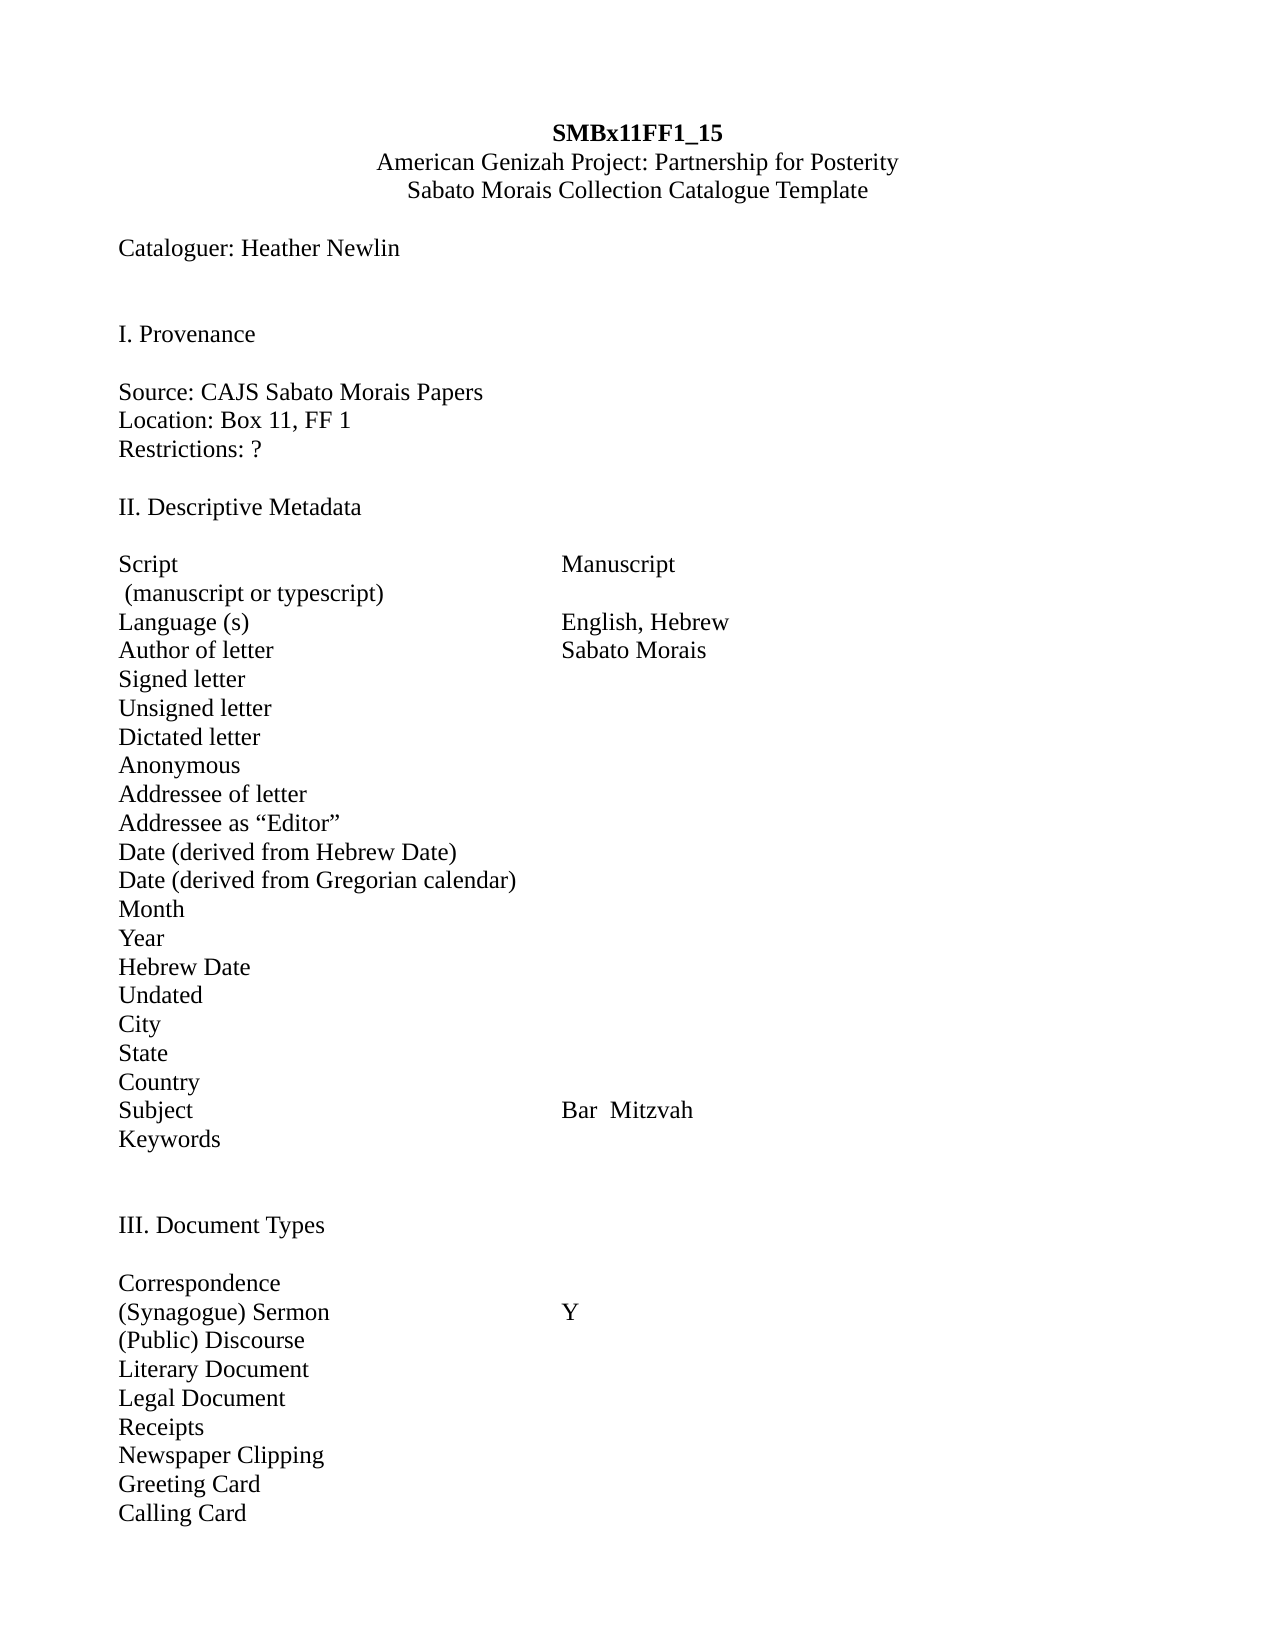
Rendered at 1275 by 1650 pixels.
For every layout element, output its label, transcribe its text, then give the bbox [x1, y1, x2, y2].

text Greeting Card [118, 1469, 1157, 1498]
text II. Descriptive Metadata [118, 492, 1157, 521]
text (Public) Discourse [118, 1326, 1157, 1354]
text Script Manuscript [118, 549, 1157, 578]
text Addressee of letter [118, 779, 1157, 808]
text Date (derived from Hebrew Date) [118, 837, 1157, 866]
text Language (s) English, Hebrew [118, 607, 1157, 636]
text Subject Bar Mitzvah [118, 1096, 1157, 1124]
text Unsigned letter [118, 693, 1157, 722]
text Restrictions: ? [118, 434, 1157, 463]
text Dictated letter [118, 722, 1157, 751]
text Newspaper Clipping [118, 1441, 1157, 1469]
text Receipts [118, 1412, 1157, 1441]
text Keywords [118, 1124, 1157, 1153]
text Hebrew Date [118, 952, 1157, 981]
text Correspondence [118, 1268, 1157, 1297]
text City [118, 1009, 1157, 1038]
text Country [118, 1067, 1157, 1096]
text Date (derived from Gregorian calendar) [118, 866, 1157, 894]
text Sabato Morais Collection Catalogue Template [118, 176, 1157, 204]
text Literary Document [118, 1354, 1157, 1383]
text Calling Card [118, 1498, 1157, 1527]
text Anonymous [118, 751, 1157, 779]
text Signed letter [118, 664, 1157, 693]
text I. Provenance [118, 319, 1157, 348]
text Legal Document [118, 1383, 1157, 1412]
text III. Document Types [118, 1211, 1157, 1239]
text State [118, 1038, 1157, 1067]
text Source: CAJS Sabato Morais Papers [118, 377, 1157, 406]
text SMBx11FF1_15 [118, 118, 1157, 147]
text Addressee as “Editor” [118, 808, 1157, 837]
text (Synagogue) Sermon Y [118, 1297, 1157, 1326]
text Year [118, 923, 1157, 952]
text (manuscript or typescript) [118, 578, 1157, 607]
text Author of letter Sabato Morais [118, 636, 1157, 664]
text American Genizah Project: Partnership for Posterity [118, 147, 1157, 176]
text Location: Box 11, FF 1 [118, 406, 1157, 434]
text Undated [118, 981, 1157, 1009]
text Month [118, 894, 1157, 923]
text Cataloguer: Heather Newlin [118, 233, 1157, 262]
